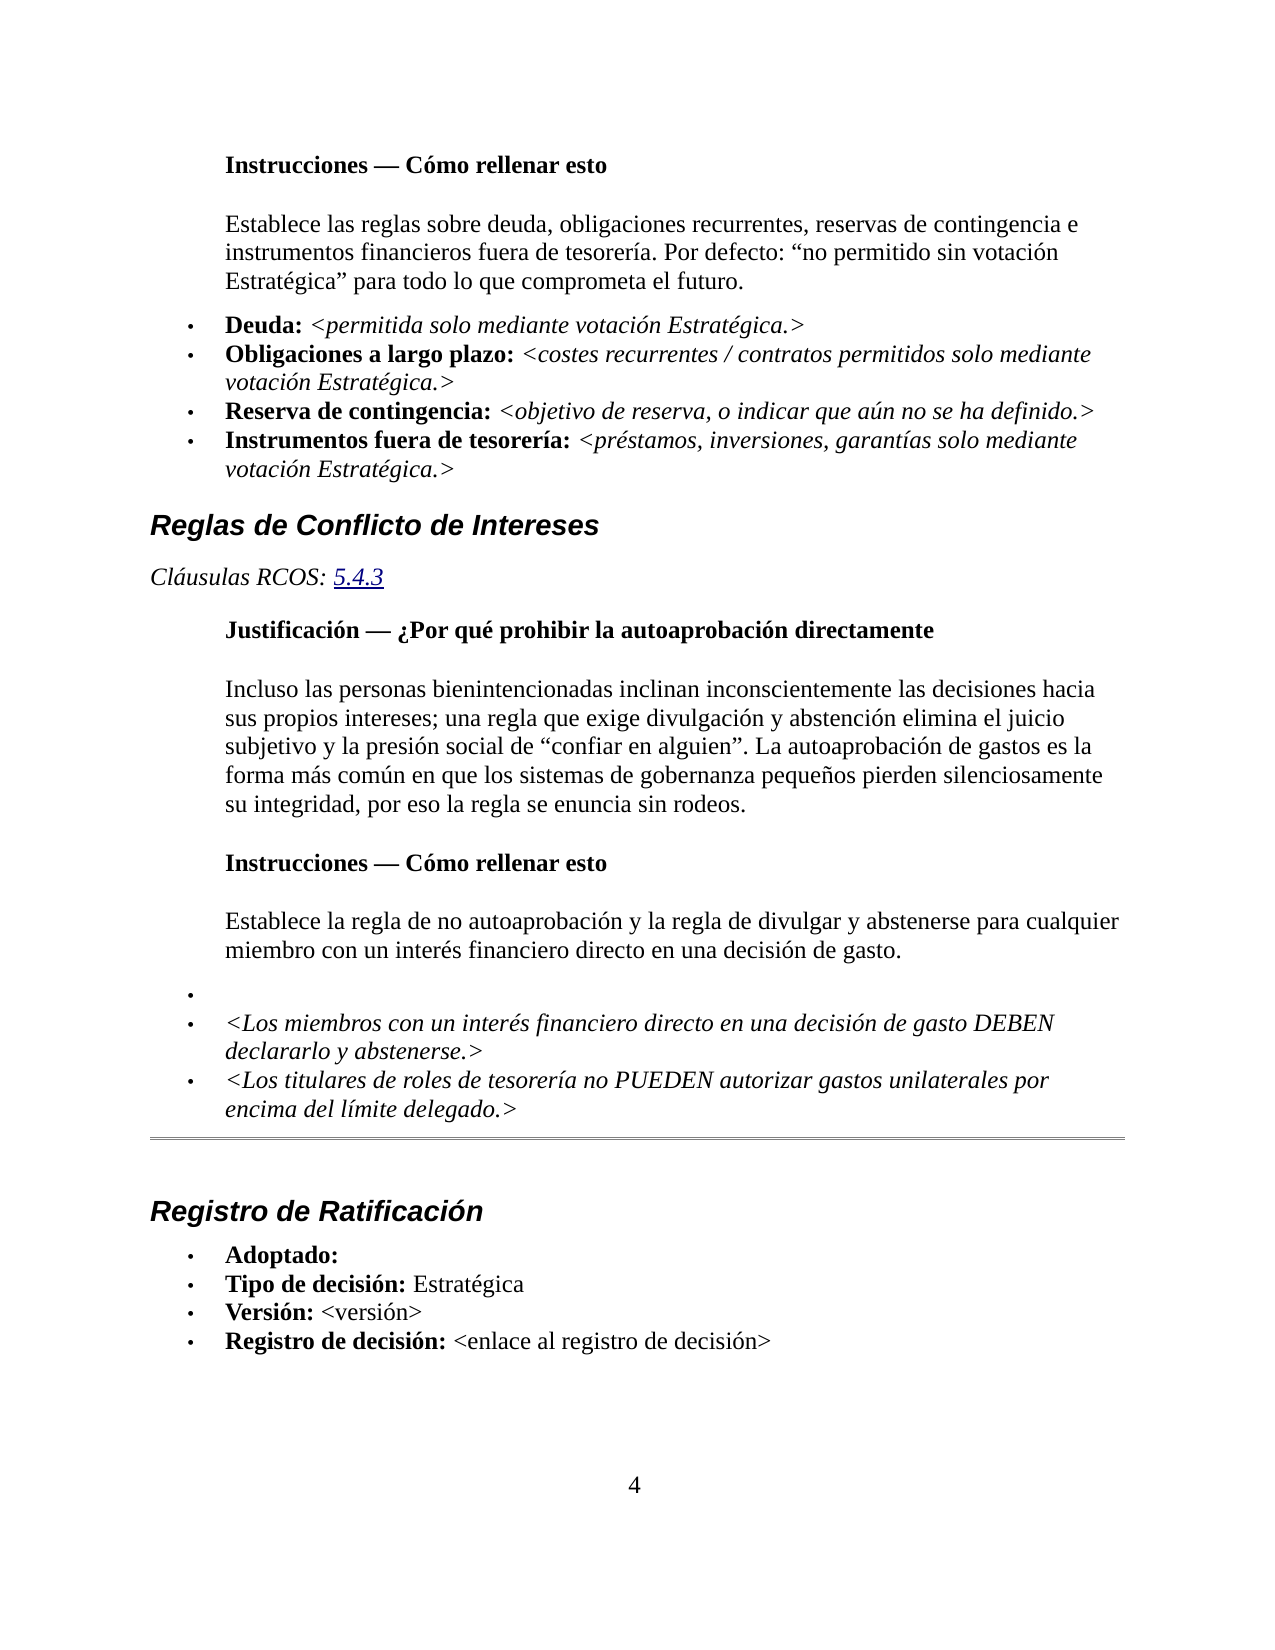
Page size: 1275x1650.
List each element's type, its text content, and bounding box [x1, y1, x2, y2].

text Instrucciones — Cómo rellenar esto [225, 150, 1125, 179]
list <Los miembros con un interés financiero directo en una decisión de gasto DEBEN declararlo y abstenerse.> [187, 1008, 1125, 1065]
list Obligaciones a largo plazo: <costes recurrentes / contratos permitidos solo mediante votación Estratégica.> [187, 339, 1125, 396]
list Tipo de decisión: Estratégica [187, 1269, 1125, 1297]
text Establece la regla de no autoaprobación y la regla de divulgar y abstenerse para cualquier miembro con un interés financiero directo en una decisión de gasto. [225, 906, 1125, 964]
text Establece las reglas sobre deuda, obligaciones recurrentes, reservas de contingencia e instrumentos financieros fuera de tesorería. Por defecto: “no permitido sin votación Estratégica” para todo lo que comprometa el futuro. [225, 209, 1125, 295]
list Deuda: <permitida solo mediante votación Estratégica.> [187, 310, 1125, 339]
text Justificación — ¿Por qué prohibir la autoaprobación directamente [225, 615, 1125, 644]
text Cláusulas RCOS: 5.4.3 [150, 562, 1125, 591]
subtitle Registro de Ratificación [150, 1194, 1125, 1227]
list Adoptado: [187, 1240, 1125, 1269]
text Instrucciones — Cómo rellenar esto [225, 848, 1125, 876]
list Reserva de contingencia: <objetivo de reserva, o indicar que aún no se ha definido.> [187, 396, 1125, 425]
list Registro de decisión: <enlace al registro de decisión> [187, 1326, 1125, 1355]
list <Los titulares de roles de tesorería no PUEDEN autorizar gastos unilaterales por encima del límite delegado.> [187, 1065, 1125, 1123]
text Incluso las personas bienintencionadas inclinan inconscientemente las decisiones hacia sus propios intereses; una regla que exige divulgación y abstención elimina el juicio subjetivo y la presión social de “confiar en alguien”. La autoaprobación de gastos es la forma más común en que los sistemas de gobernanza pequeños pierden silenciosamente su integridad, por eso la regla se enuncia sin rodeos. [225, 674, 1125, 818]
list Instrumentos fuera de tesorería: <préstamos, inversiones, garantías solo mediante votación Estratégica.> [187, 425, 1125, 482]
list Versión: <versión> [187, 1297, 1125, 1326]
subtitle Reglas de Conflicto de Intereses [150, 507, 1125, 541]
